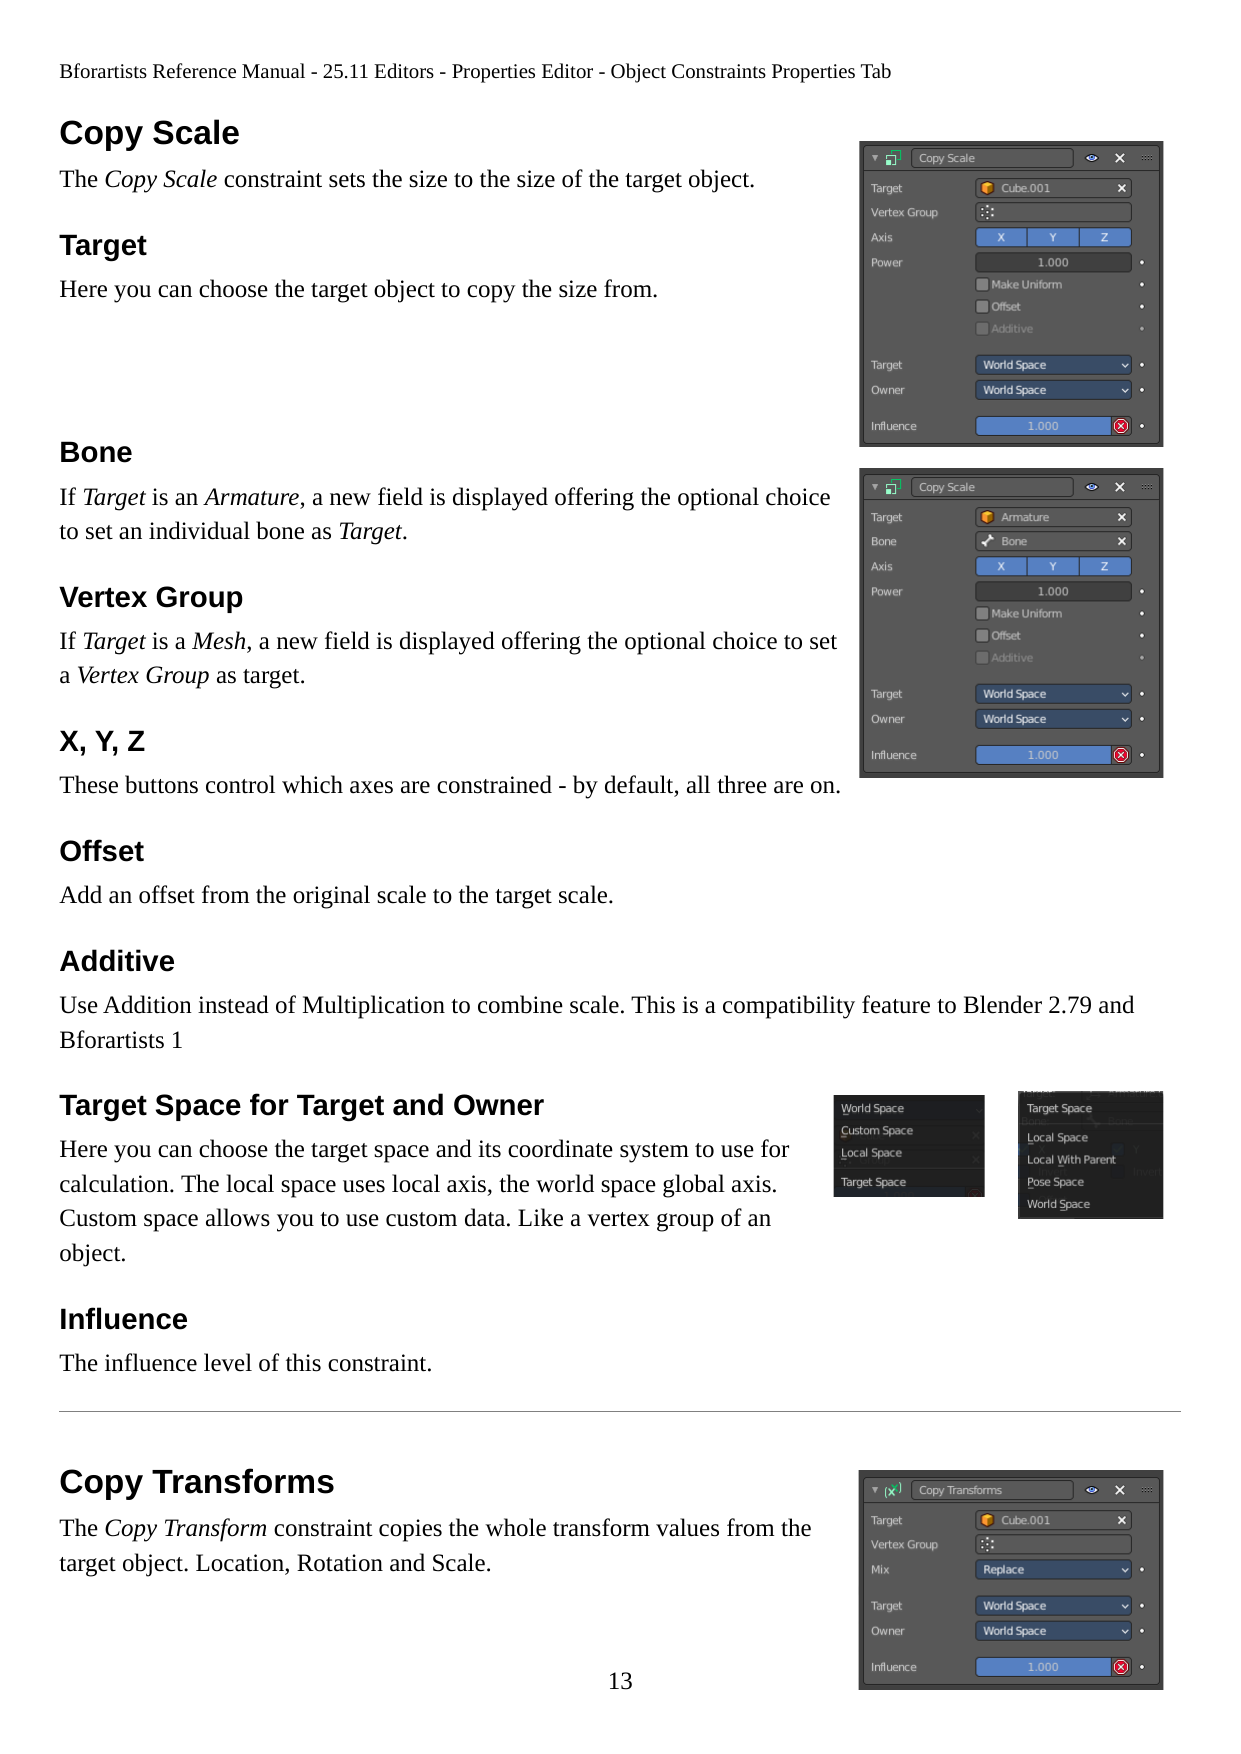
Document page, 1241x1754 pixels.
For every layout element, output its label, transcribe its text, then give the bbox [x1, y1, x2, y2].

picture [859, 141, 1164, 447]
picture [859, 468, 1164, 778]
text Use Addition instead of Multiplication to combine scale. This is a compatibility feature to Blender 2.79 and Bforartists 1 [59, 990, 1181, 1053]
subtitle Offset [59, 834, 1181, 868]
subtitle X, Y, Z [59, 724, 859, 758]
picture [833, 1095, 985, 1197]
subtitle [1164, 580, 1181, 613]
text If Target is an Armature, a new field is displayed offering the optional choice to set an individual bone as Target. [59, 482, 859, 545]
text If Target is a Mesh, a new field is displayed offering the optional choice to set a Vertex Group as target. [59, 626, 859, 689]
text These buttons control which axes are constrained - by default, all three are on. [59, 770, 1181, 799]
subtitle Bone [59, 435, 1181, 469]
subtitle Target [59, 227, 859, 261]
subtitle [1164, 227, 1181, 261]
picture [858, 1470, 1164, 1690]
subtitle Vertex Group [59, 580, 859, 613]
text The influence level of this constraint. [59, 1348, 1181, 1377]
subtitle Copy Transforms [59, 1462, 1181, 1501]
subtitle Copy Scale [59, 113, 1181, 151]
text Here you can choose the target object to copy the size from. [59, 274, 859, 302]
subtitle Target Space for Target and Owner [59, 1088, 1181, 1122]
subtitle [1164, 724, 1181, 758]
subtitle Additive [59, 944, 1181, 978]
text The Copy Scale constraint sets the size to the size of the target object. [59, 164, 859, 192]
text Here you can choose the target space and its coordinate system to use for calculation. The local space uses local axis, the world space global axis. Custom space allows you to use custom data. Like a vertex group of an object. [59, 1134, 1181, 1267]
subtitle Influence [59, 1302, 1181, 1335]
text The Copy Transform constraint copies the whole transform values from the target object. Location, Rotation and Scale. [59, 1513, 858, 1576]
text Add an offset from the original scale to the target scale. [59, 880, 1181, 909]
picture [1018, 1091, 1164, 1219]
